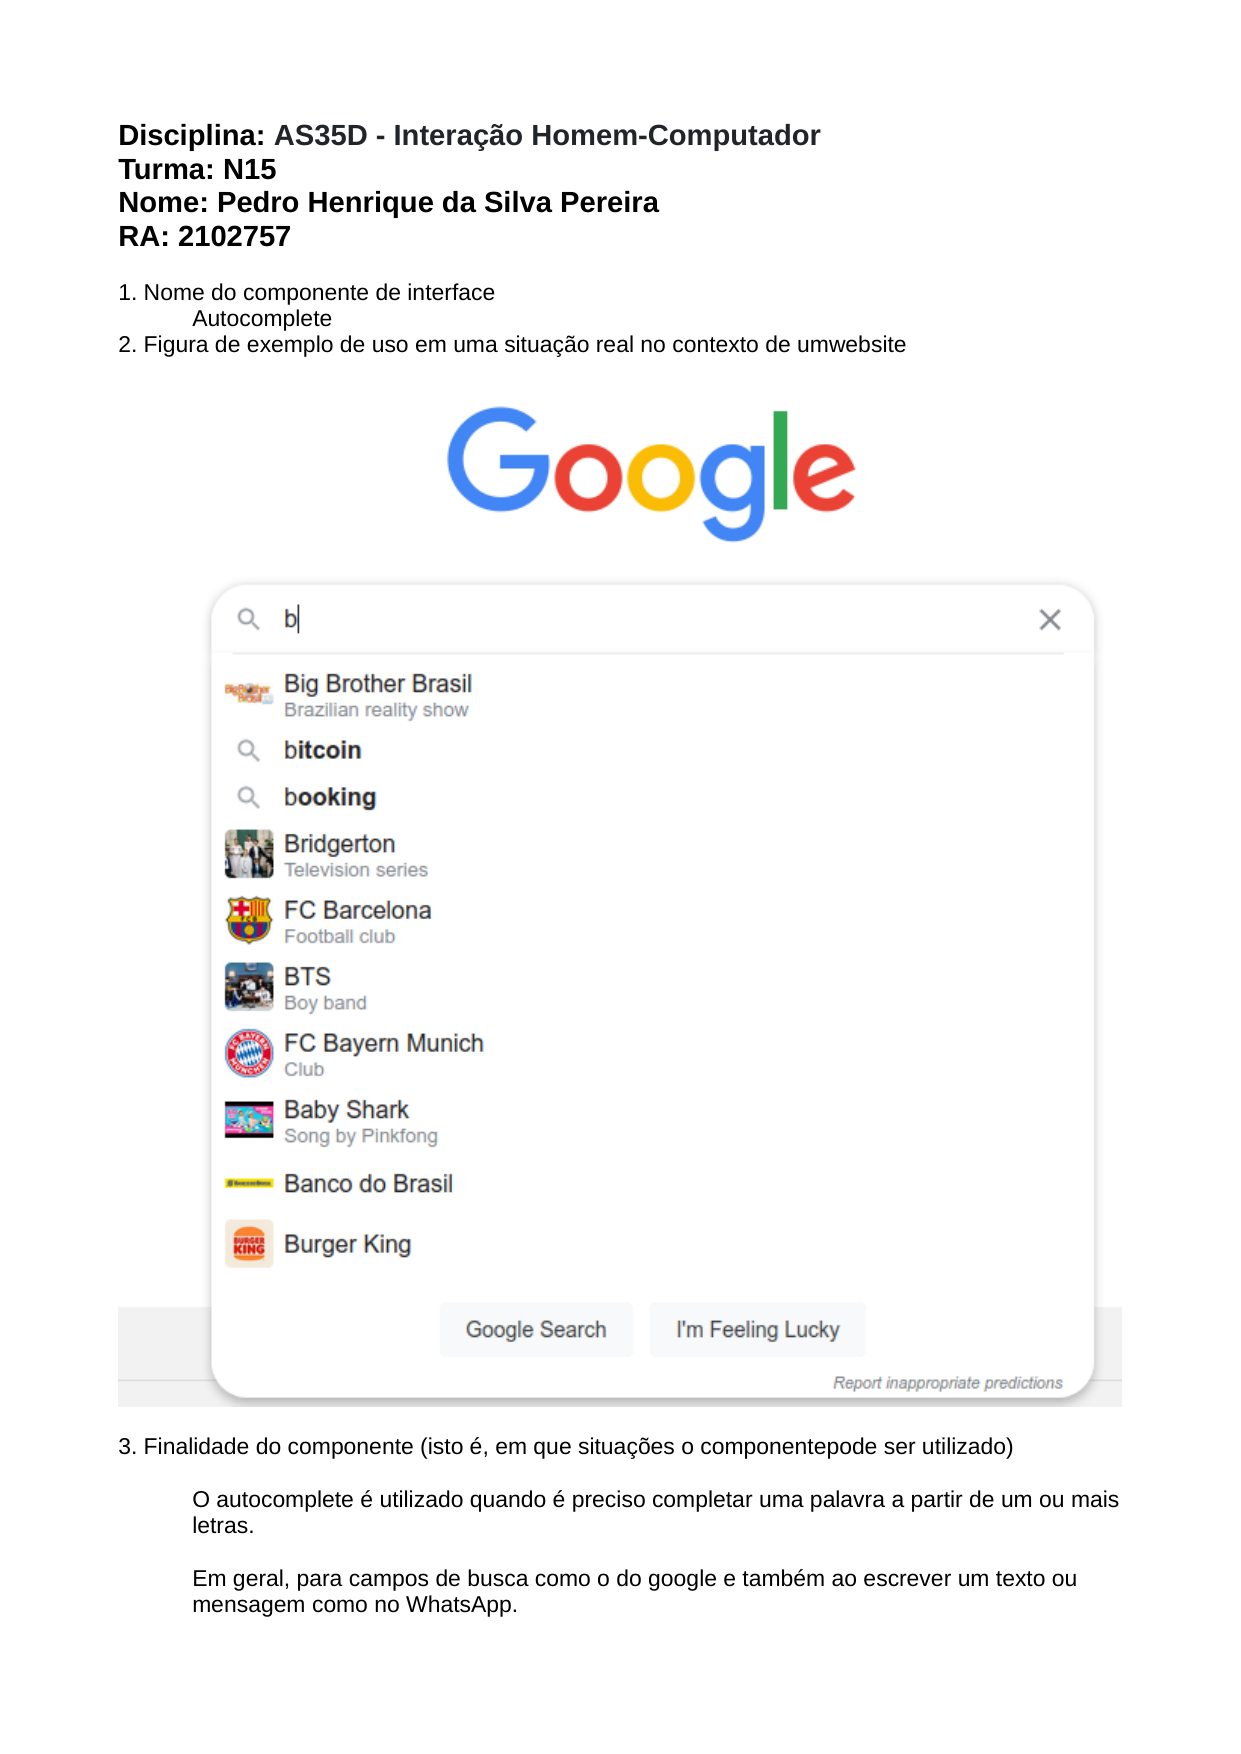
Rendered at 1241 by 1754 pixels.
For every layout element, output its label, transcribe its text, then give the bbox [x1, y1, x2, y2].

text Em geral, para campos de busca como o do google e também ao escrever um texto ou mensagem como no WhatsApp. [118, 1565, 1122, 1618]
text Autocomplete [118, 305, 1122, 331]
text Disciplina: AS35D - Interação Homem-Computador [118, 118, 1122, 152]
text 2. Figura de exemplo de uso em uma situação real no contexto de umwebsite [118, 331, 1122, 357]
text RA: 2102757 [118, 219, 1122, 252]
picture [118, 357, 1123, 1407]
text Turma: N15 [118, 152, 1122, 185]
text O autocomplete é utilizado quando é preciso completar uma palavra a partir de um ou mais letras. [118, 1486, 1122, 1539]
text 1. Nome do componente de interface [118, 279, 1122, 305]
text 3. Finalidade do componente (isto é, em que situações o componentepode ser utilizado) [118, 1433, 1122, 1459]
text Nome: Pedro Henrique da Silva Pereira [118, 185, 1122, 219]
